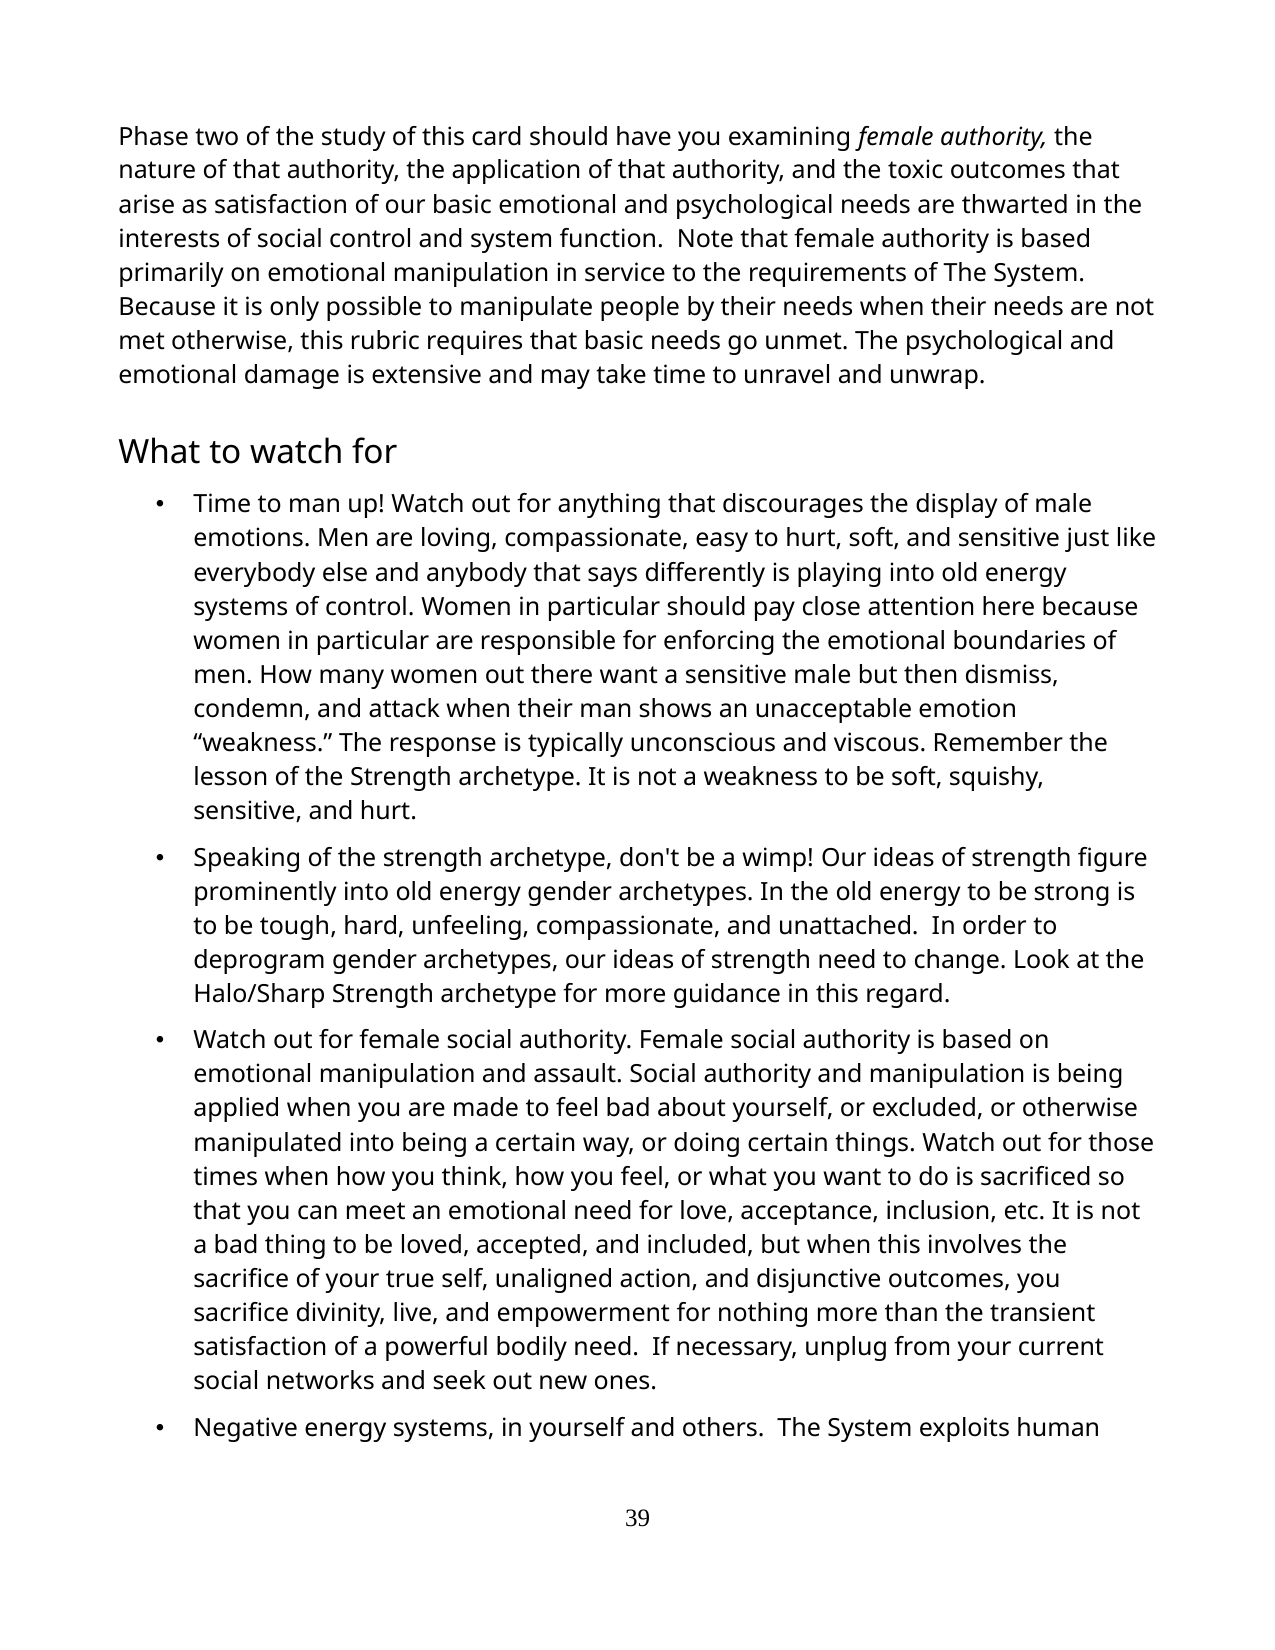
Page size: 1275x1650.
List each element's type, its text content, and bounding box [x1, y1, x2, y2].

list Watch out for female social authority. Female social authority is based on emotional manipulation and assault. Social authority and manipulation is being applied when you are made to feel bad about yourself, or excluded, or otherwise manipulated into being a certain way, or doing certain things. Watch out for those times when how you think, how you feel, or what you want to do is sacrificed so that you can meet an emotional need for love, acceptance, inclusion, etc. It is not a bad thing to be loved, accepted, and included, but when this involves the sacrifice of your true self, unaligned action, and disjunctive outcomes, you sacrifice divinity, live, and empowerment for nothing more than the transient satisfaction of a powerful bodily need. If necessary, unplug from your current social networks and seek out new ones. [156, 1022, 1157, 1397]
list Negative energy systems, in yourself and others. The System exploits human [156, 1409, 1157, 1443]
list Time to man up! Watch out for anything that discourages the display of male emotions. Men are loving, compassionate, easy to hurt, soft, and sensitive just like everybody else and anybody that says differently is playing into old energy systems of control. Women in particular should pay close attention here because women in particular are responsible for enforcing the emotional boundaries of men. How many women out there want a sensitive male but then dismiss, condemn, and attack when their man shows an unacceptable emotion “weakness.” The response is typically unconscious and viscous. Remember the lesson of the Strength archetype. It is not a weakness to be soft, squishy, sensitive, and hurt. [156, 486, 1157, 827]
subtitle What to watch for [118, 428, 1157, 473]
list Speaking of the strength archetype, don't be a wimp! Our ideas of strength figure prominently into old energy gender archetypes. In the old energy to be strong is to be tough, hard, unfeeling, compassionate, and unattached. In order to deprogram gender archetypes, our ideas of strength need to change. Look at the Halo/Sharp Strength archetype for more guidance in this regard. [156, 839, 1157, 1009]
text Phase two of the study of this card should have you examining female authority, the nature of that authority, the application of that authority, and the toxic outcomes that arise as satisfaction of our basic emotional and psychological needs are thwarted in the interests of social control and system function. Note that female authority is based primarily on emotional manipulation in service to the requirements of The System. Because it is only possible to manipulate people by their needs when their needs are not met otherwise, this rubric requires that basic needs go unmet. The psychological and emotional damage is extensive and may take time to unravel and unwrap. [118, 118, 1157, 391]
